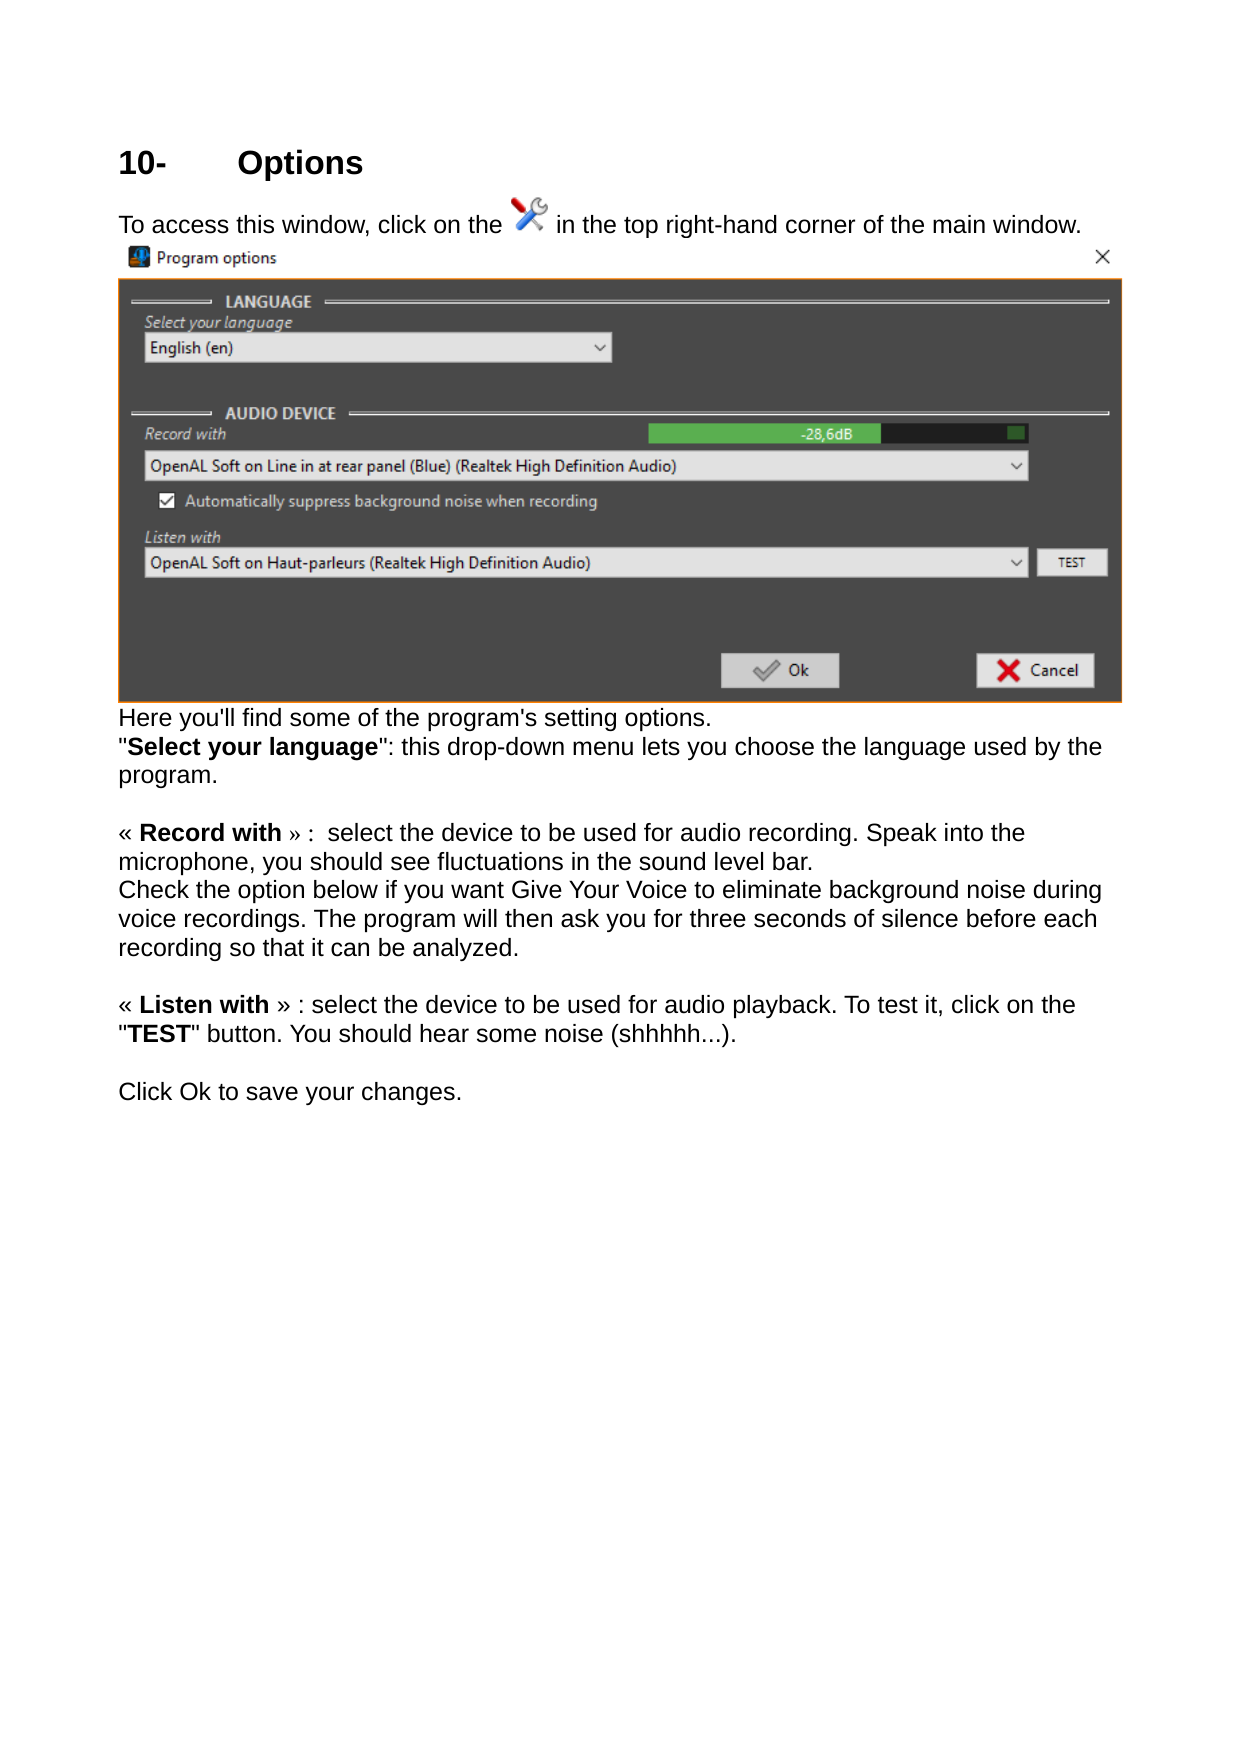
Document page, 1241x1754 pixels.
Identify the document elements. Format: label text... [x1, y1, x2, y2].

text To access this window, click on the in the top right-hand corner of the main window. [118, 194, 1122, 238]
picture [118, 238, 1123, 703]
text « Listen with » : select the device to be used for audio playback. To test it, click on the "TEST" button. You should hear some noise (shhhhh...). [118, 991, 1122, 1048]
text Here you'll find some of the program's setting options. "Select your language": this drop-down menu lets you choose the language used by the program. [118, 703, 1122, 789]
text « Record with » : select the device to be used for audio recording. Speak into the microphone, you should see fluctuations in the sound level bar. Check the option below if you want Give Your Voice to eliminate background noise during voice recordings. The program will then ask you for three seconds of silence before each recording so that it can be analyzed. [118, 818, 1122, 962]
picture [510, 194, 549, 234]
text Click Ok to save your changes. [118, 1077, 1122, 1106]
subtitle Options [118, 143, 1122, 182]
